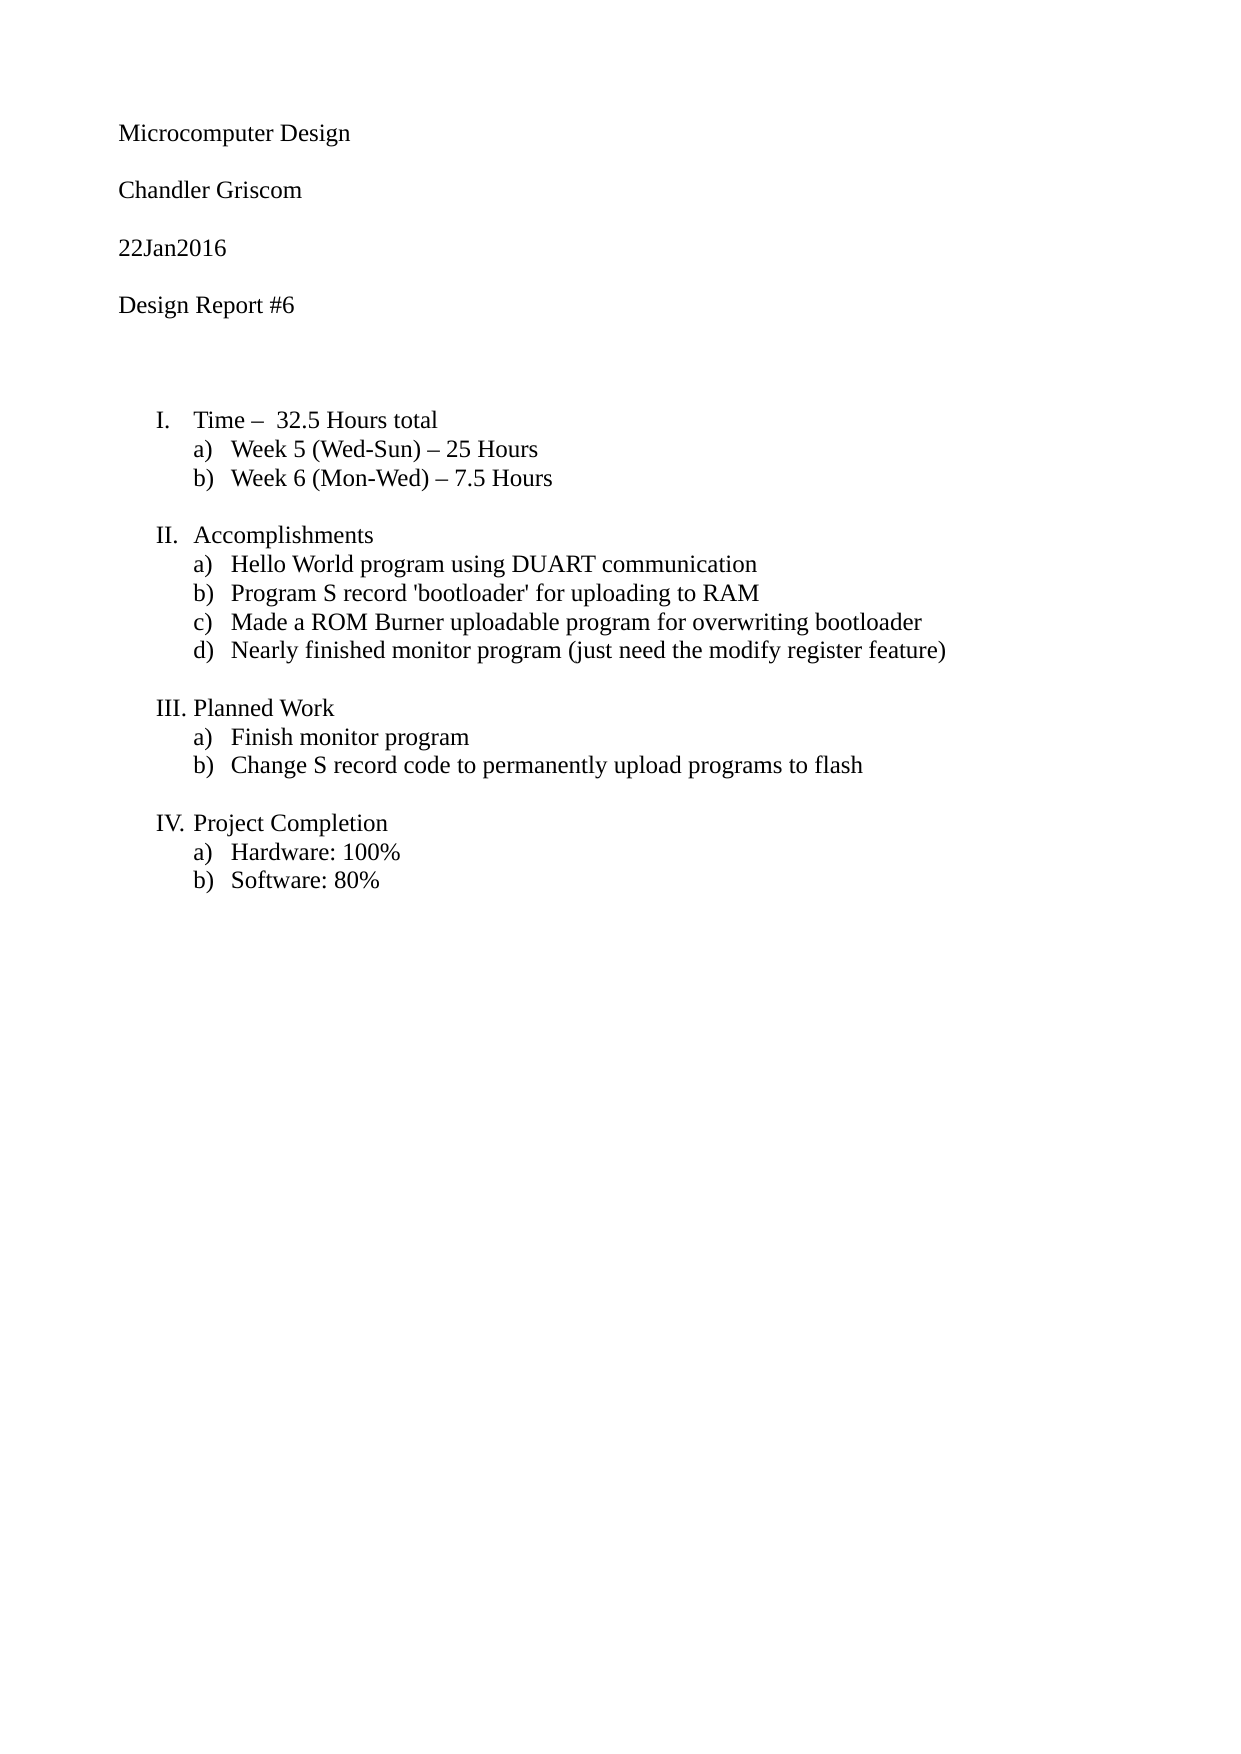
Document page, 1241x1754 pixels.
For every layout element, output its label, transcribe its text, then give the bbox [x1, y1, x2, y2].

list Time – 32.5 Hours total [156, 406, 1122, 434]
list Hello World program using DUART communication [193, 549, 1122, 578]
list Hardware: 100% [193, 837, 1122, 866]
list Week 5 (Wed-Sun) – 25 Hours [193, 434, 1122, 463]
list Accomplishments [156, 521, 1122, 549]
list Finish monitor program [193, 722, 1122, 751]
list Nearly finished monitor program (just need the modify register feature) [193, 636, 1122, 664]
list Planned Work [156, 693, 1122, 722]
text Chandler Griscom [118, 176, 1122, 204]
list Program S record 'bootloader' for uploading to RAM [193, 578, 1122, 607]
list Software: 80% [193, 866, 1122, 894]
text Design Report #6 [118, 291, 1122, 319]
text 22Jan2016 [118, 233, 1122, 262]
list Made a ROM Burner uploadable program for overwriting bootloader [193, 607, 1122, 636]
list Change S record code to permanently upload programs to flash [193, 751, 1122, 779]
list Week 6 (Mon-Wed) – 7.5 Hours [193, 463, 1122, 492]
list Project Completion [156, 808, 1122, 837]
text Microcomputer Design [118, 118, 1122, 147]
